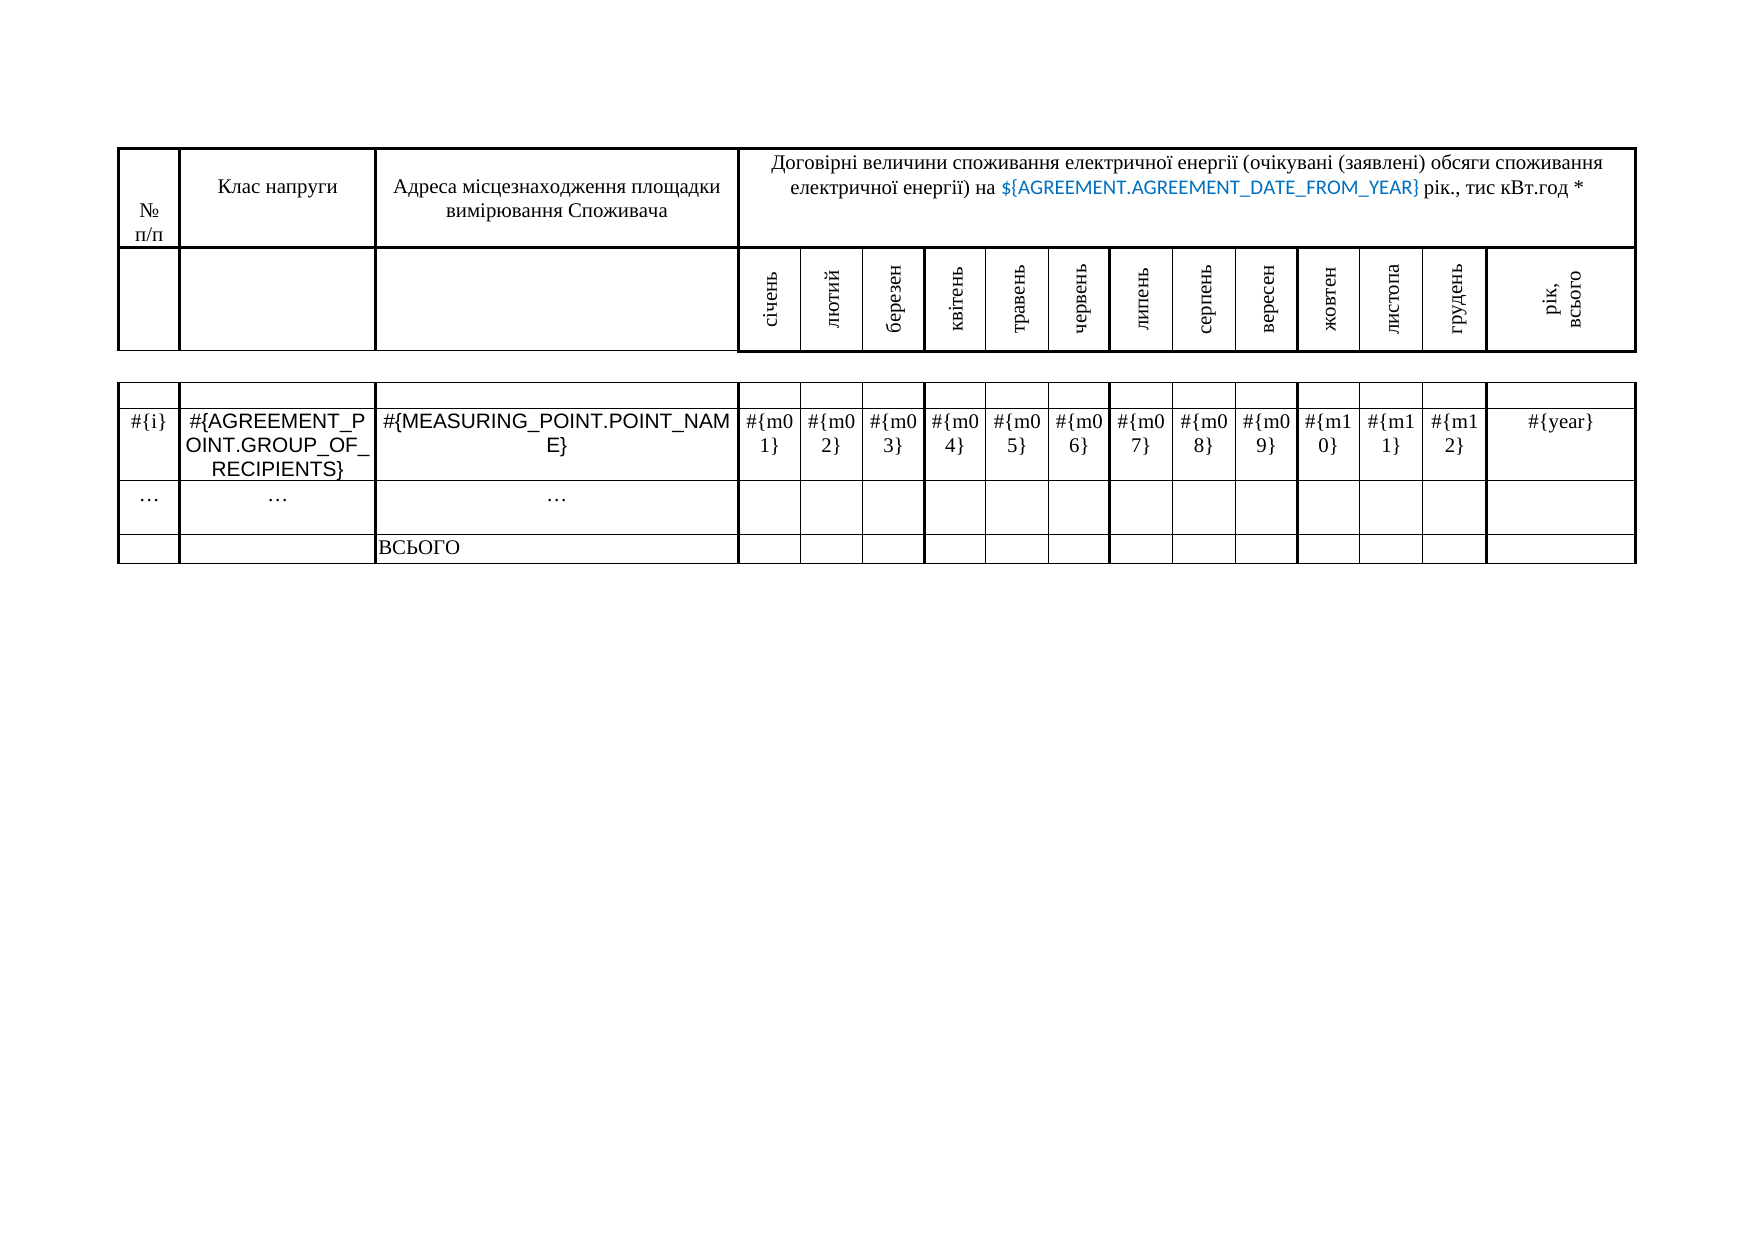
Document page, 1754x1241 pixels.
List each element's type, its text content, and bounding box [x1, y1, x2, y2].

table_cell [1299, 481, 1359, 533]
table_cell [1173, 535, 1235, 563]
table_cell [863, 481, 923, 533]
table_cell [1173, 481, 1235, 533]
table_cell [1111, 481, 1172, 533]
table_cell #{m05} [986, 409, 1048, 480]
table_header [1423, 383, 1485, 407]
table_cell #{year} [1488, 409, 1634, 480]
table_cell #{AGREEMENT_POINT.GROUP_OF_RECIPIENTS} [181, 409, 374, 480]
table_cell #{MEASURING_POINT.POINT_NAME} [377, 409, 737, 480]
table_cell [377, 249, 737, 350]
table_cell [1423, 481, 1485, 533]
table_cell [986, 535, 1048, 563]
table_cell [120, 249, 178, 350]
table_cell [740, 535, 800, 563]
table_cell лютий [801, 249, 862, 350]
table_cell квітень [926, 249, 985, 350]
table_cell [1111, 535, 1172, 563]
table_cell … [120, 481, 178, 533]
table_cell #{m12} [1423, 409, 1485, 480]
table_cell липень [1111, 249, 1172, 350]
table_cell [1488, 535, 1634, 563]
table_header № п/п [120, 150, 178, 246]
table_cell [801, 535, 862, 563]
table_cell #{i} [120, 409, 178, 480]
table_cell #{m04} [926, 409, 985, 480]
table_cell січень [740, 249, 800, 350]
table_cell [1488, 481, 1634, 533]
table_cell [181, 249, 374, 350]
table_cell [1049, 535, 1108, 563]
table_header [740, 383, 800, 407]
table_cell [1299, 535, 1359, 563]
table_cell [801, 481, 862, 533]
table_cell рік, всього [1488, 249, 1634, 350]
table_cell #{m08} [1173, 409, 1235, 480]
table_cell травень [986, 249, 1048, 350]
table_cell [863, 535, 923, 563]
table_header [181, 383, 374, 407]
table_cell листопа [1360, 249, 1422, 350]
table_cell червень [1049, 249, 1108, 350]
table_cell [1236, 481, 1296, 533]
table_header Договірні величини споживання електричної енергії (очікувані (заявлені) обсяги споживання електричної енергії) на ${AGREEMENT.AGREEMENT_DATE_FROM_YEAR} рік., тис кВт.год * [740, 150, 1634, 246]
table_cell [986, 481, 1048, 533]
table_cell [926, 535, 985, 563]
table_header [1236, 383, 1296, 407]
table_cell #{m03} [863, 409, 923, 480]
table_cell ВСЬОГО [377, 535, 737, 563]
table_cell #{m10} [1299, 409, 1359, 480]
table_header [377, 383, 737, 407]
table_cell [740, 481, 800, 533]
table_header [120, 383, 178, 407]
table_cell [120, 535, 178, 563]
table_header [986, 383, 1048, 407]
table_cell #{m09} [1236, 409, 1296, 480]
table_cell … [181, 481, 374, 533]
table_header Клас напруги [181, 150, 374, 246]
table_cell [926, 481, 985, 533]
table_cell [181, 535, 374, 563]
table_cell … [377, 481, 737, 533]
table_cell грудень [1423, 249, 1485, 350]
table_header [1173, 383, 1235, 407]
table_header [1488, 383, 1634, 407]
table_cell [1423, 535, 1485, 563]
table_header [1111, 383, 1172, 407]
table_header [1299, 383, 1359, 407]
table_cell серпень [1173, 249, 1235, 350]
table_header [801, 383, 862, 407]
table_cell #{m06} [1049, 409, 1108, 480]
table_cell [1360, 481, 1422, 533]
table_cell вересен [1236, 249, 1296, 350]
table_header [863, 383, 923, 407]
table_header [1360, 383, 1422, 407]
table_cell [1360, 535, 1422, 563]
table_cell #{m02} [801, 409, 862, 480]
table_cell жовтен [1299, 249, 1359, 350]
table_header Адреса місцезнаходження площадки вимірювання Споживача [377, 150, 737, 246]
table_cell #{m01} [740, 409, 800, 480]
table_cell [1236, 535, 1296, 563]
table_cell #{m11} [1360, 409, 1422, 480]
table_cell #{m07} [1111, 409, 1172, 480]
table_header [1049, 383, 1108, 407]
table_header [926, 383, 985, 407]
table_cell [1049, 481, 1108, 533]
table_cell березен [863, 249, 923, 350]
